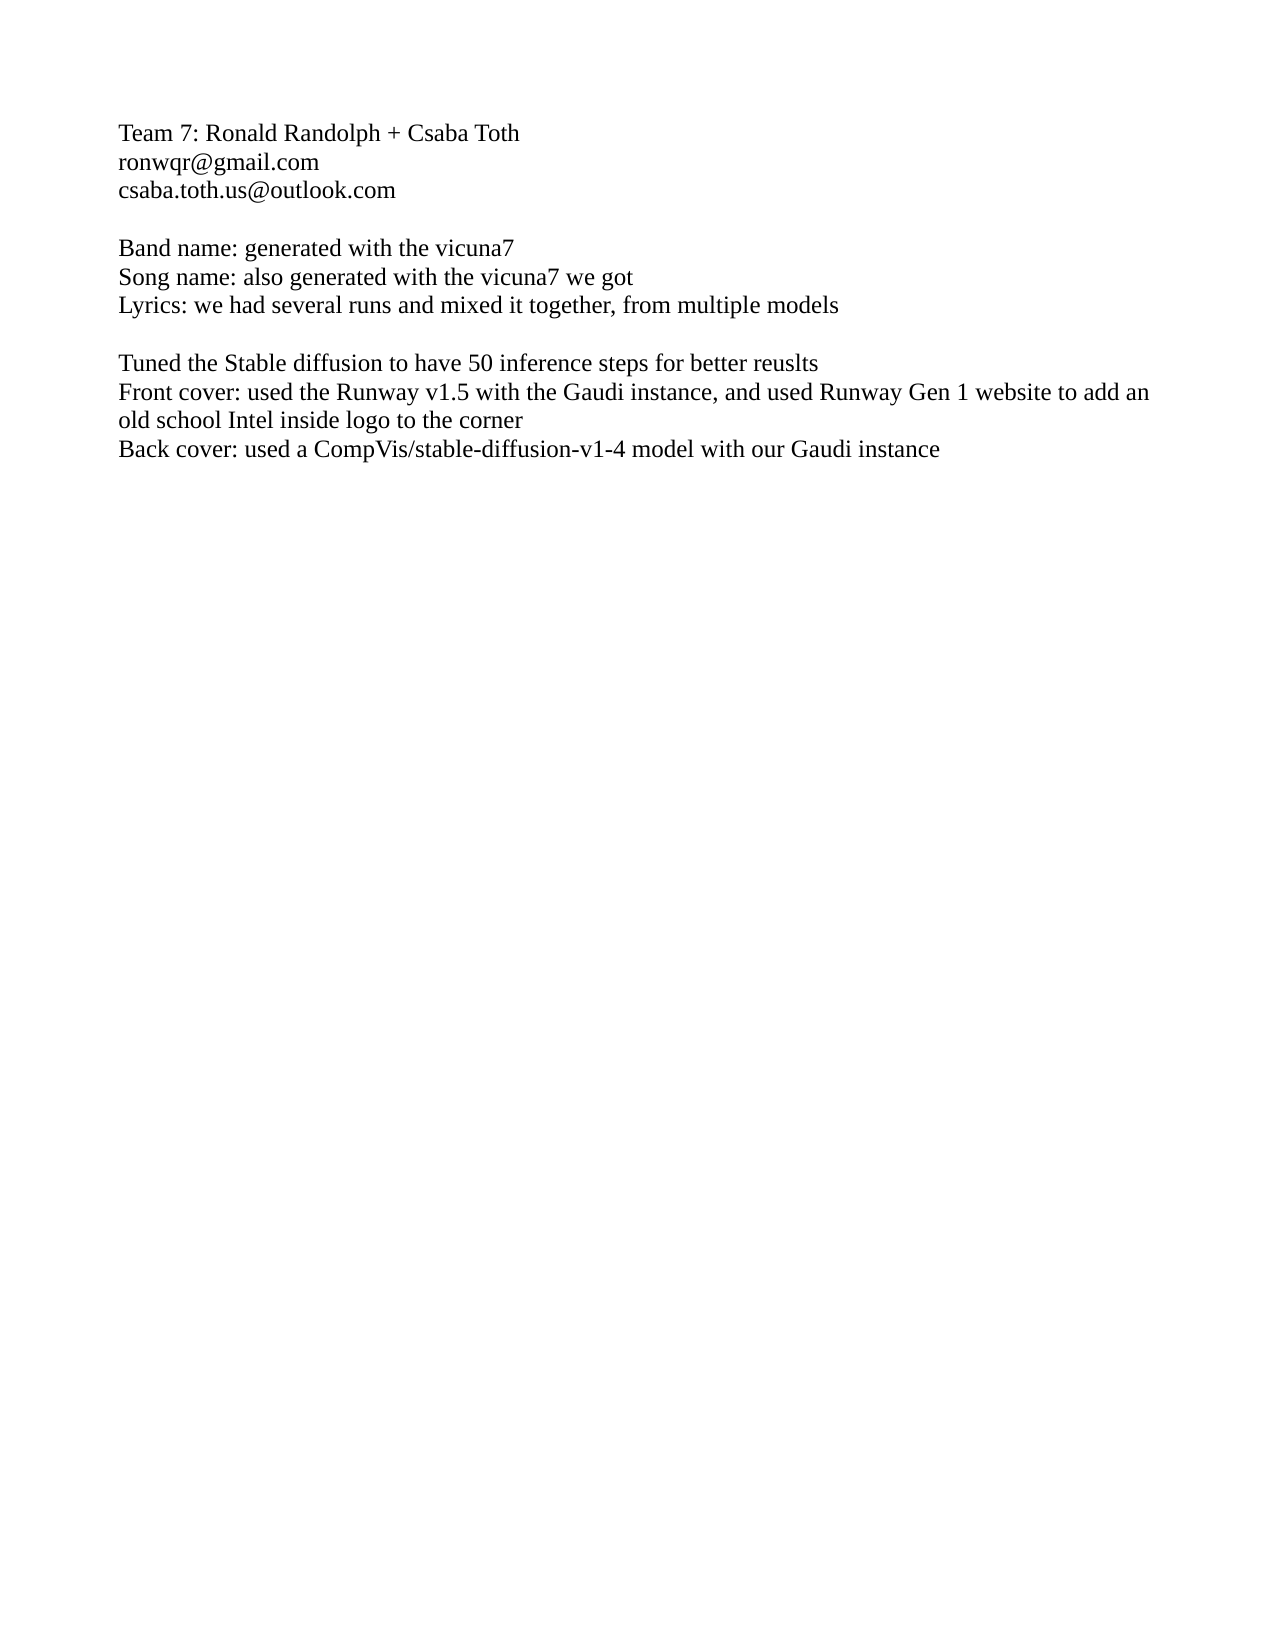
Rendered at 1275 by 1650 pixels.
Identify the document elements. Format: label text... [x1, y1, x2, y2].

text csaba.toth.us@outlook.com [118, 176, 1157, 204]
text Back cover: used a CompVis/stable-diffusion-v1-4 model with our Gaudi instance [118, 434, 1157, 463]
text Band name: generated with the vicuna7 [118, 233, 1157, 262]
text Song name: also generated with the vicuna7 we got [118, 262, 1157, 291]
text Team 7: Ronald Randolph + Csaba Toth [118, 118, 1157, 147]
text Lyrics: we had several runs and mixed it together, from multiple models [118, 291, 1157, 319]
text ronwqr@gmail.com [118, 147, 1157, 176]
text Front cover: used the Runway v1.5 with the Gaudi instance, and used Runway Gen 1 website to add an old school Intel inside logo to the corner [118, 377, 1157, 434]
text Tuned the Stable diffusion to have 50 inference steps for better reuslts [118, 348, 1157, 377]
